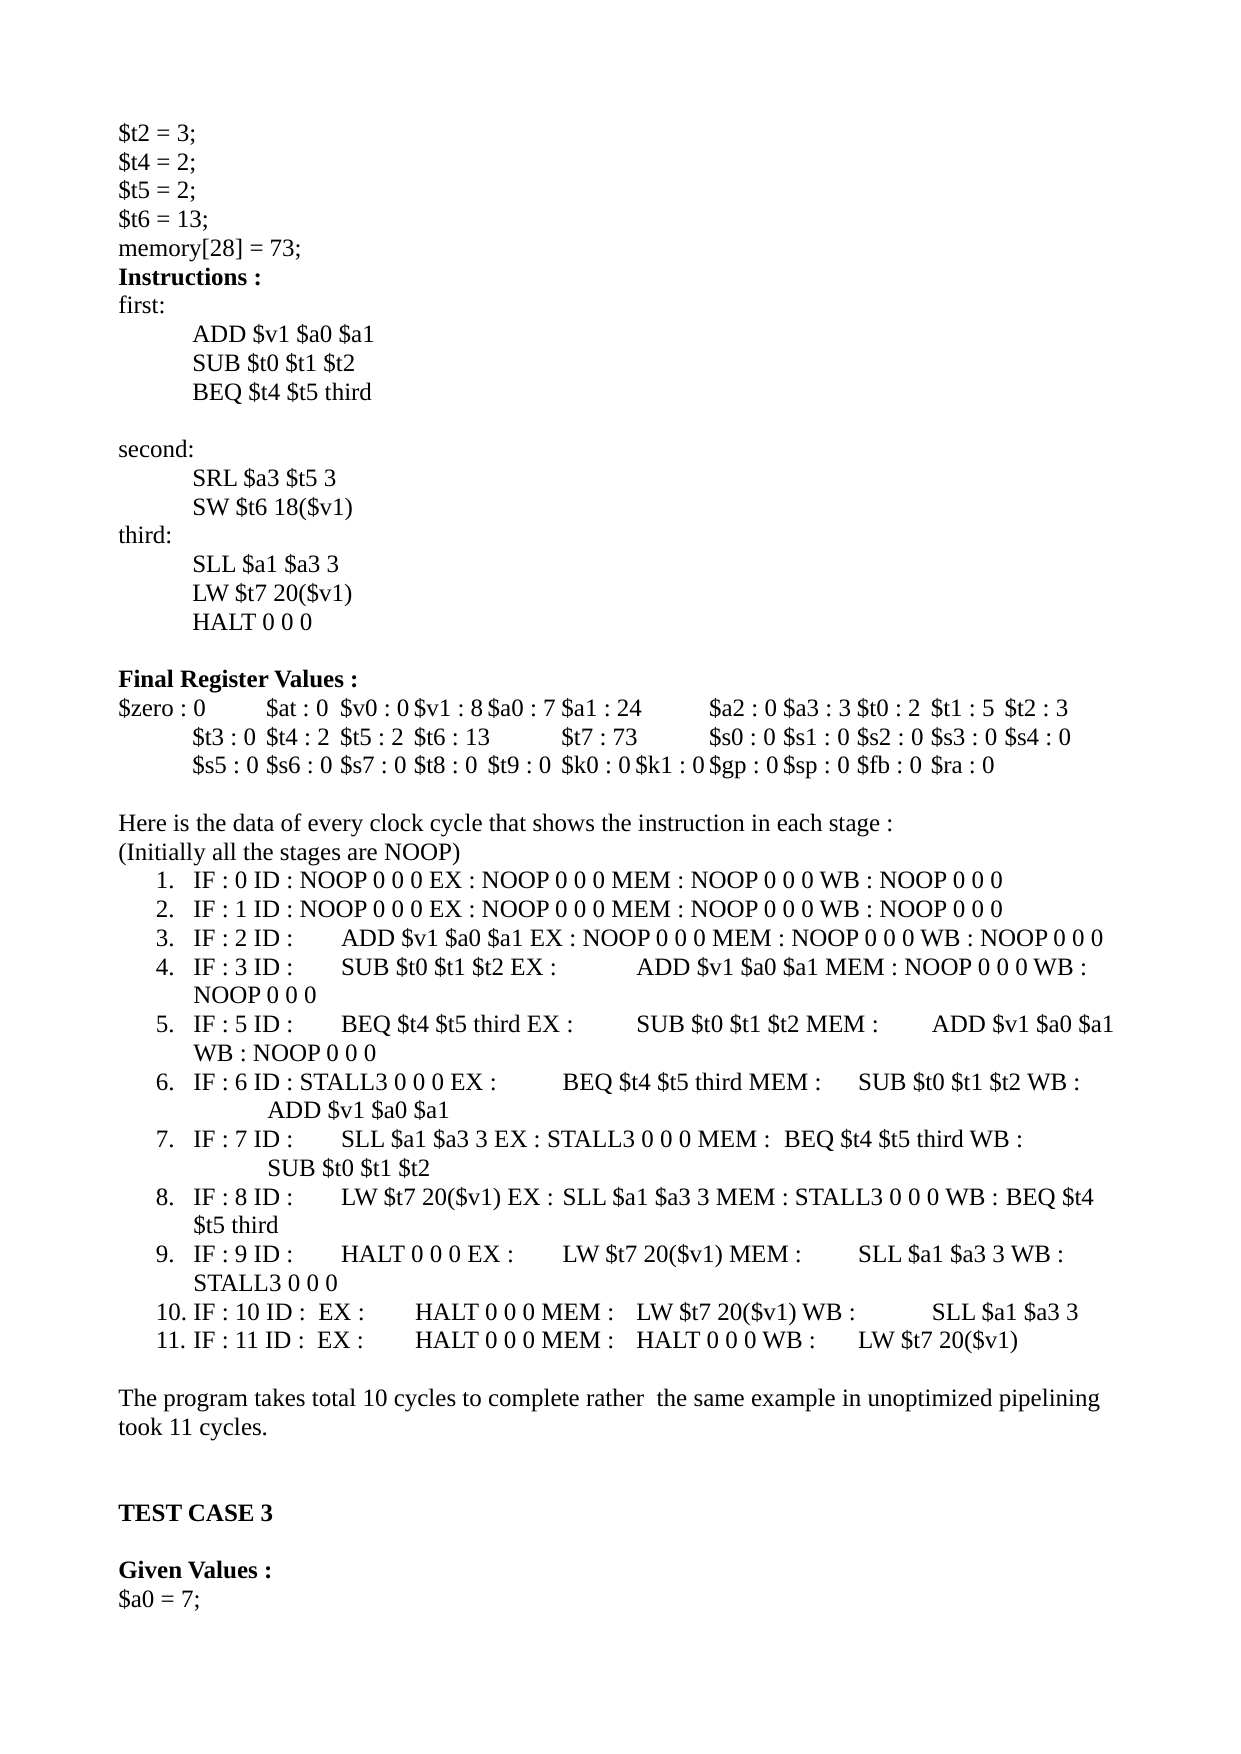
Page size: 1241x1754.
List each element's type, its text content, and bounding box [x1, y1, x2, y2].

list IF : 9 ID : HALT 0 0 0 EX : LW $t7 20($v1) MEM : SLL $a1 $a3 3 WB : STALL3 0 0 0 [156, 1239, 1122, 1297]
text Given Values : [118, 1556, 1122, 1584]
text memory[28] = 73; [118, 233, 1122, 262]
text $a0 = 7; [118, 1584, 1122, 1613]
text HALT 0 0 0 [118, 607, 1122, 636]
text SLL $a1 $a3 3 [118, 549, 1122, 578]
text TEST CASE 3 [118, 1498, 1122, 1527]
list IF : 0 ID : NOOP 0 0 0 EX : NOOP 0 0 0 MEM : NOOP 0 0 0 WB : NOOP 0 0 0 [156, 866, 1122, 894]
list IF : 11 ID : EX : HALT 0 0 0 MEM : HALT 0 0 0 WB : LW $t7 20($v1) [156, 1326, 1122, 1354]
text SRL $a3 $t5 3 [118, 463, 1122, 492]
list IF : 6 ID : STALL3 0 0 0 EX : BEQ $t4 $t5 third MEM : SUB $t0 $t1 $t2 WB : ADD $v1 $a0 $a1 [156, 1067, 1122, 1124]
text $t2 = 3; [118, 118, 1122, 147]
list IF : 10 ID : EX : HALT 0 0 0 MEM : LW $t7 20($v1) WB : SLL $a1 $a3 3 [156, 1297, 1122, 1326]
list IF : 8 ID : LW $t7 20($v1) EX : SLL $a1 $a3 3 MEM : STALL3 0 0 0 WB : BEQ $t4 $t5 third [156, 1182, 1122, 1239]
text BEQ $t4 $t5 third [118, 377, 1122, 406]
list IF : 2 ID : ADD $v1 $a0 $a1 EX : NOOP 0 0 0 MEM : NOOP 0 0 0 WB : NOOP 0 0 0 [156, 923, 1122, 952]
text Instructions : [118, 262, 1122, 291]
text ADD $v1 $a0 $a1 [118, 319, 1122, 348]
text LW $t7 20($v1) [118, 578, 1122, 607]
list IF : 7 ID : SLL $a1 $a3 3 EX : STALL3 0 0 0 MEM : BEQ $t4 $t5 third WB : SUB $t0 $t1 $t2 [156, 1124, 1122, 1182]
text $t4 = 2; [118, 147, 1122, 176]
text SUB $t0 $t1 $t2 [118, 348, 1122, 377]
list IF : 3 ID : SUB $t0 $t1 $t2 EX : ADD $v1 $a0 $a1 MEM : NOOP 0 0 0 WB : NOOP 0 0 0 [156, 952, 1122, 1009]
text $t6 = 13; [118, 204, 1122, 233]
text $t5 = 2; [118, 176, 1122, 204]
text third: [118, 521, 1122, 549]
list IF : 5 ID : BEQ $t4 $t5 third EX : SUB $t0 $t1 $t2 MEM : ADD $v1 $a0 $a1 WB : NOOP 0 0 0 [156, 1009, 1122, 1067]
text $zero : 0 $at : 0 $v0 : 0 $v1 : 8 $a0 : 7 $a1 : 24 $a2 : 0 $a3 : 3 $t0 : 2 $t1 : 5 $t2 : 3 $t3 : 0 $t4 : 2 $t5 : 2 $t6 : 13 $t7 : 73 $s0 : 0 $s1 : 0 $s2 : 0 $s3 : 0 $s4 : 0 $s5 : 0 $s6 : 0 $s7 : 0 $t8 : 0 $t9 : 0 $k0 : 0 $k1 : 0 $gp : 0 $sp : 0 $fb : 0 $ra : 0 [118, 693, 1122, 779]
list IF : 1 ID : NOOP 0 0 0 EX : NOOP 0 0 0 MEM : NOOP 0 0 0 WB : NOOP 0 0 0 [156, 894, 1122, 923]
text Here is the data of every clock cycle that shows the instruction in each stage : [118, 808, 1122, 837]
text Final Register Values : [118, 664, 1122, 693]
text second: [118, 434, 1122, 463]
text The program takes total 10 cycles to complete rather the same example in unoptimized pipelining took 11 cycles. [118, 1383, 1122, 1441]
text first: [118, 291, 1122, 319]
text (Initially all the stages are NOOP) [118, 837, 1122, 866]
text SW $t6 18($v1) [118, 492, 1122, 521]
